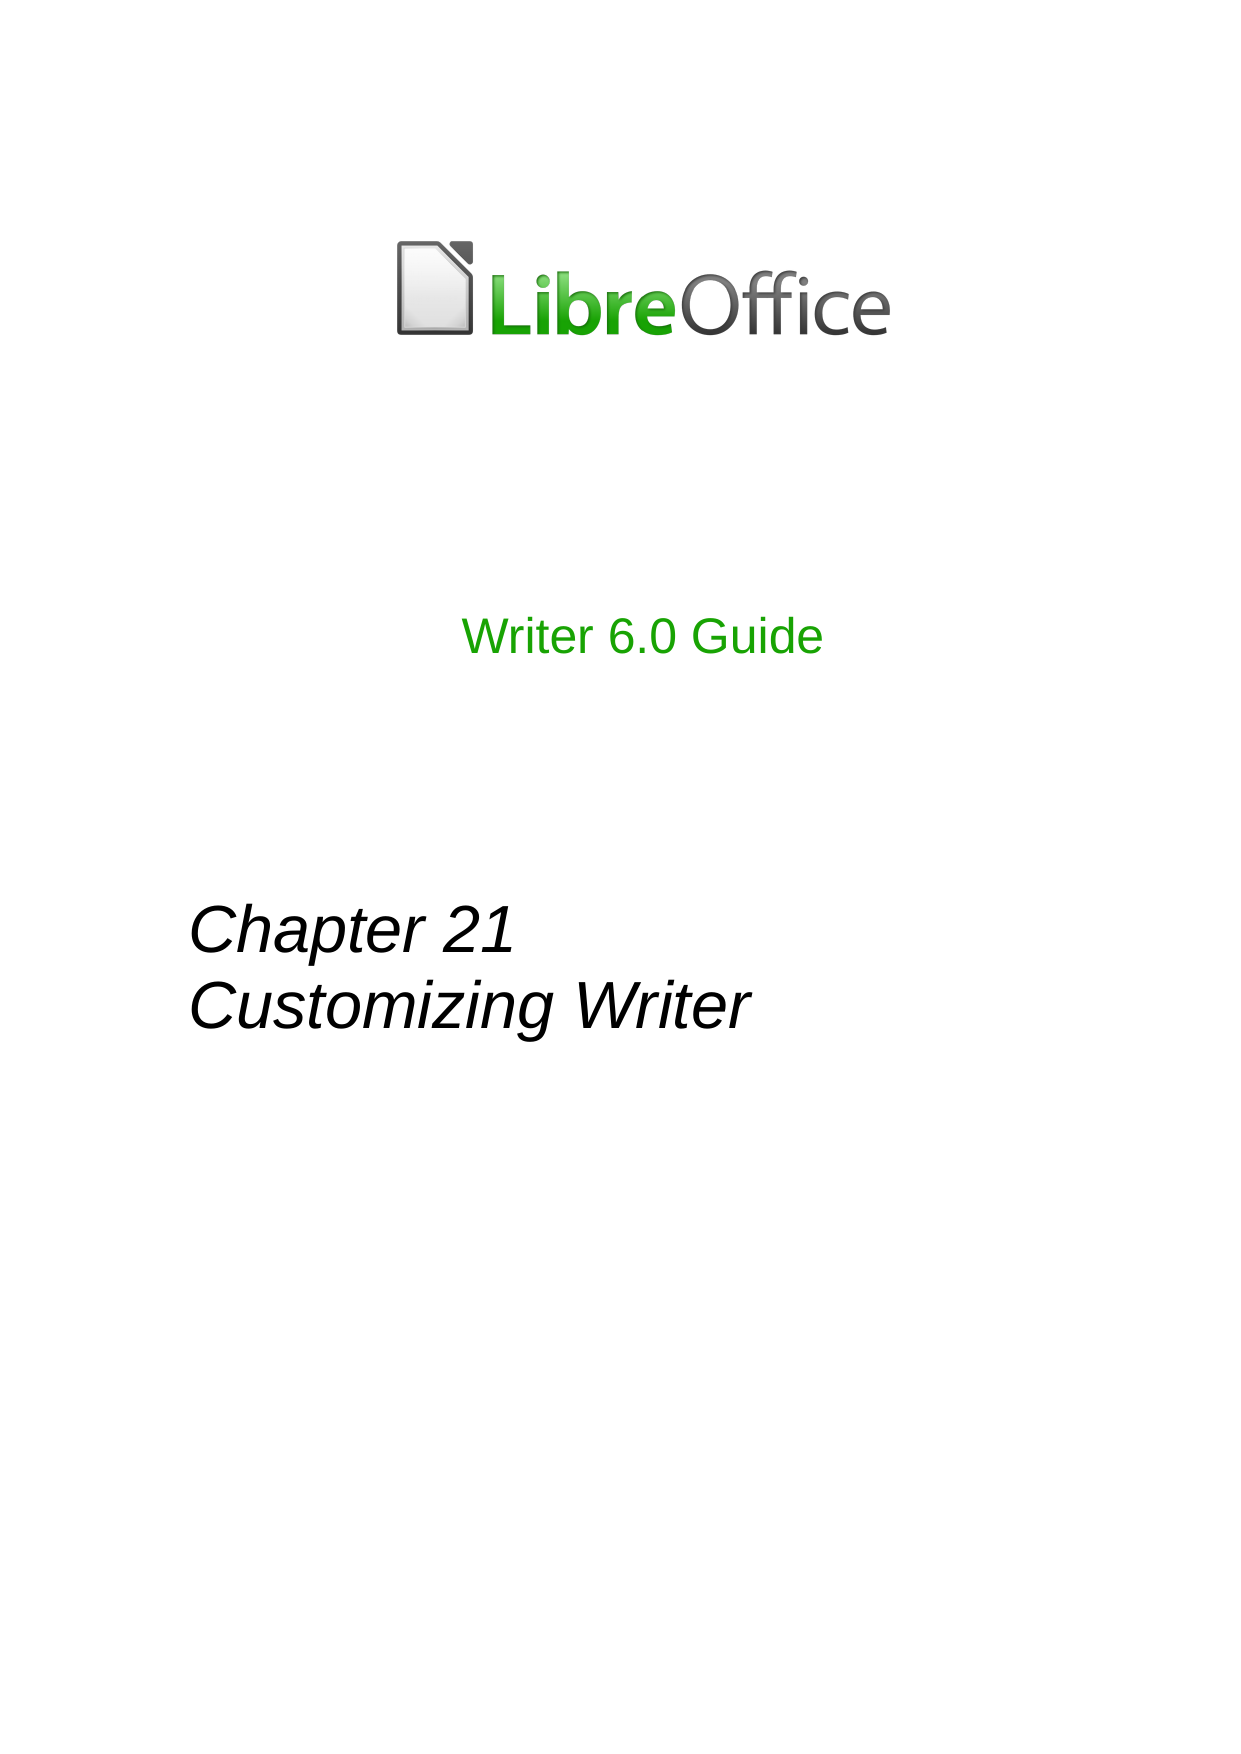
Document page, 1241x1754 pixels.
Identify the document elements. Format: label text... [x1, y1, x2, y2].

picture [392, 236, 893, 342]
text Writer 6.0 Guide [188, 607, 1098, 664]
title Chapter 21 Customizing Writer [188, 889, 1098, 1043]
